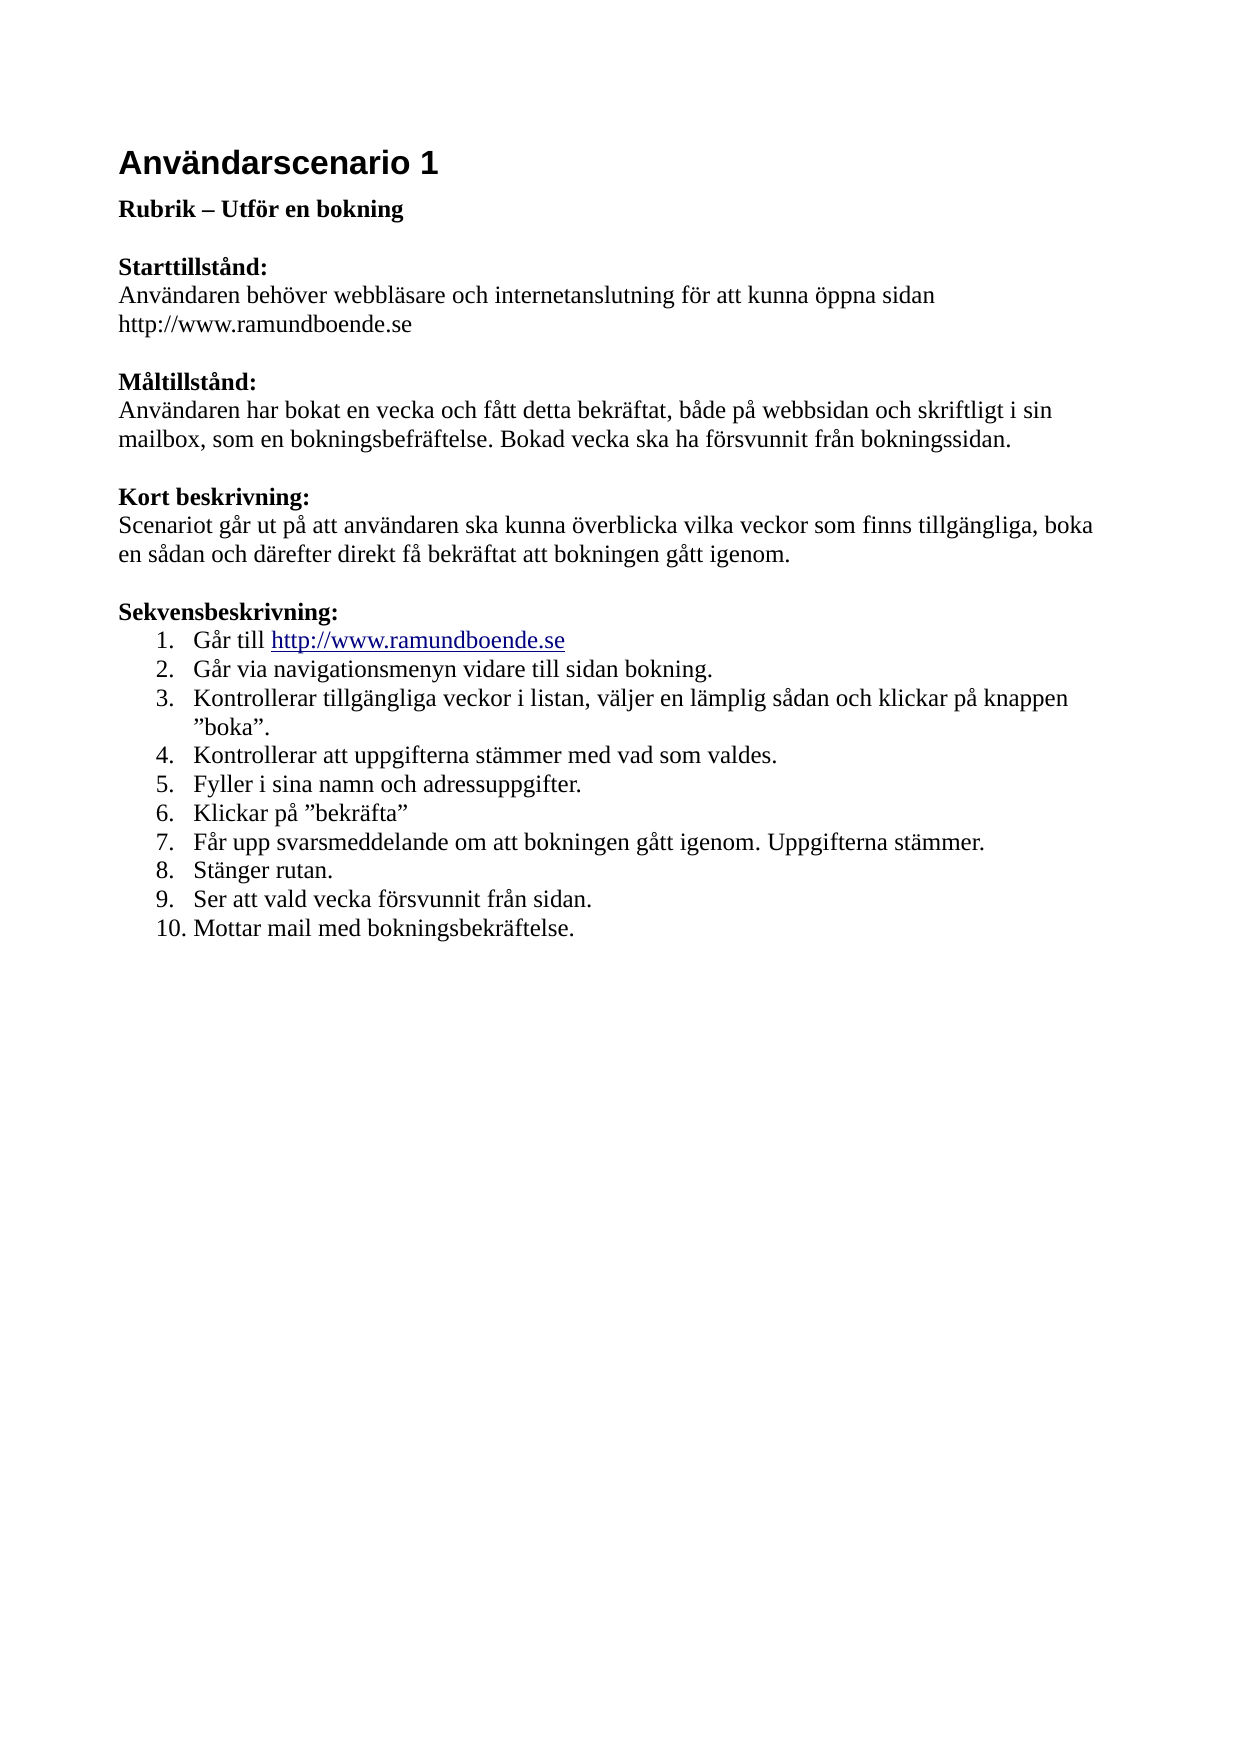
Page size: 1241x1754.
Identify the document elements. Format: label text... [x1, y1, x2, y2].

list Får upp svarsmeddelande om att bokningen gått igenom. Uppgifterna stämmer. [156, 827, 1122, 856]
list Går till http://www.ramundboende.se [156, 626, 1122, 654]
list Kontrollerar tillgängliga veckor i listan, väljer en lämplig sådan och klickar på knappen ”boka”. [156, 683, 1122, 741]
text Scenariot går ut på att användaren ska kunna överblicka vilka veckor som finns tillgängliga, boka en sådan och därefter direkt få bekräftat att bokningen gått igenom. [118, 511, 1122, 568]
list Stänger rutan. [156, 856, 1122, 884]
text Användaren behöver webbläsare och internetanslutning för att kunna öppna sidan http://www.ramundboende.se [118, 281, 1122, 338]
text Starttillstånd: [118, 252, 1122, 281]
subtitle Användarscenario 1 [118, 143, 1122, 182]
list Fyller i sina namn och adressuppgifter. [156, 769, 1122, 798]
list Klickar på ”bekräfta” [156, 798, 1122, 827]
list Mottar mail med bokningsbekräftelse. [156, 913, 1122, 942]
text Kort beskrivning: [118, 482, 1122, 511]
list Ser att vald vecka försvunnit från sidan. [156, 884, 1122, 913]
text Måltillstånd: [118, 367, 1122, 396]
text Sekvensbeskrivning: [118, 597, 1122, 626]
list Kontrollerar att uppgifterna stämmer med vad som valdes. [156, 741, 1122, 769]
text Rubrik – Utför en bokning [118, 194, 1122, 223]
list Går via navigationsmenyn vidare till sidan bokning. [156, 654, 1122, 683]
text Användaren har bokat en vecka och fått detta bekräftat, både på webbsidan och skriftligt i sin mailbox, som en bokningsbefräftelse. Bokad vecka ska ha försvunnit från bokningssidan. [118, 396, 1122, 453]
